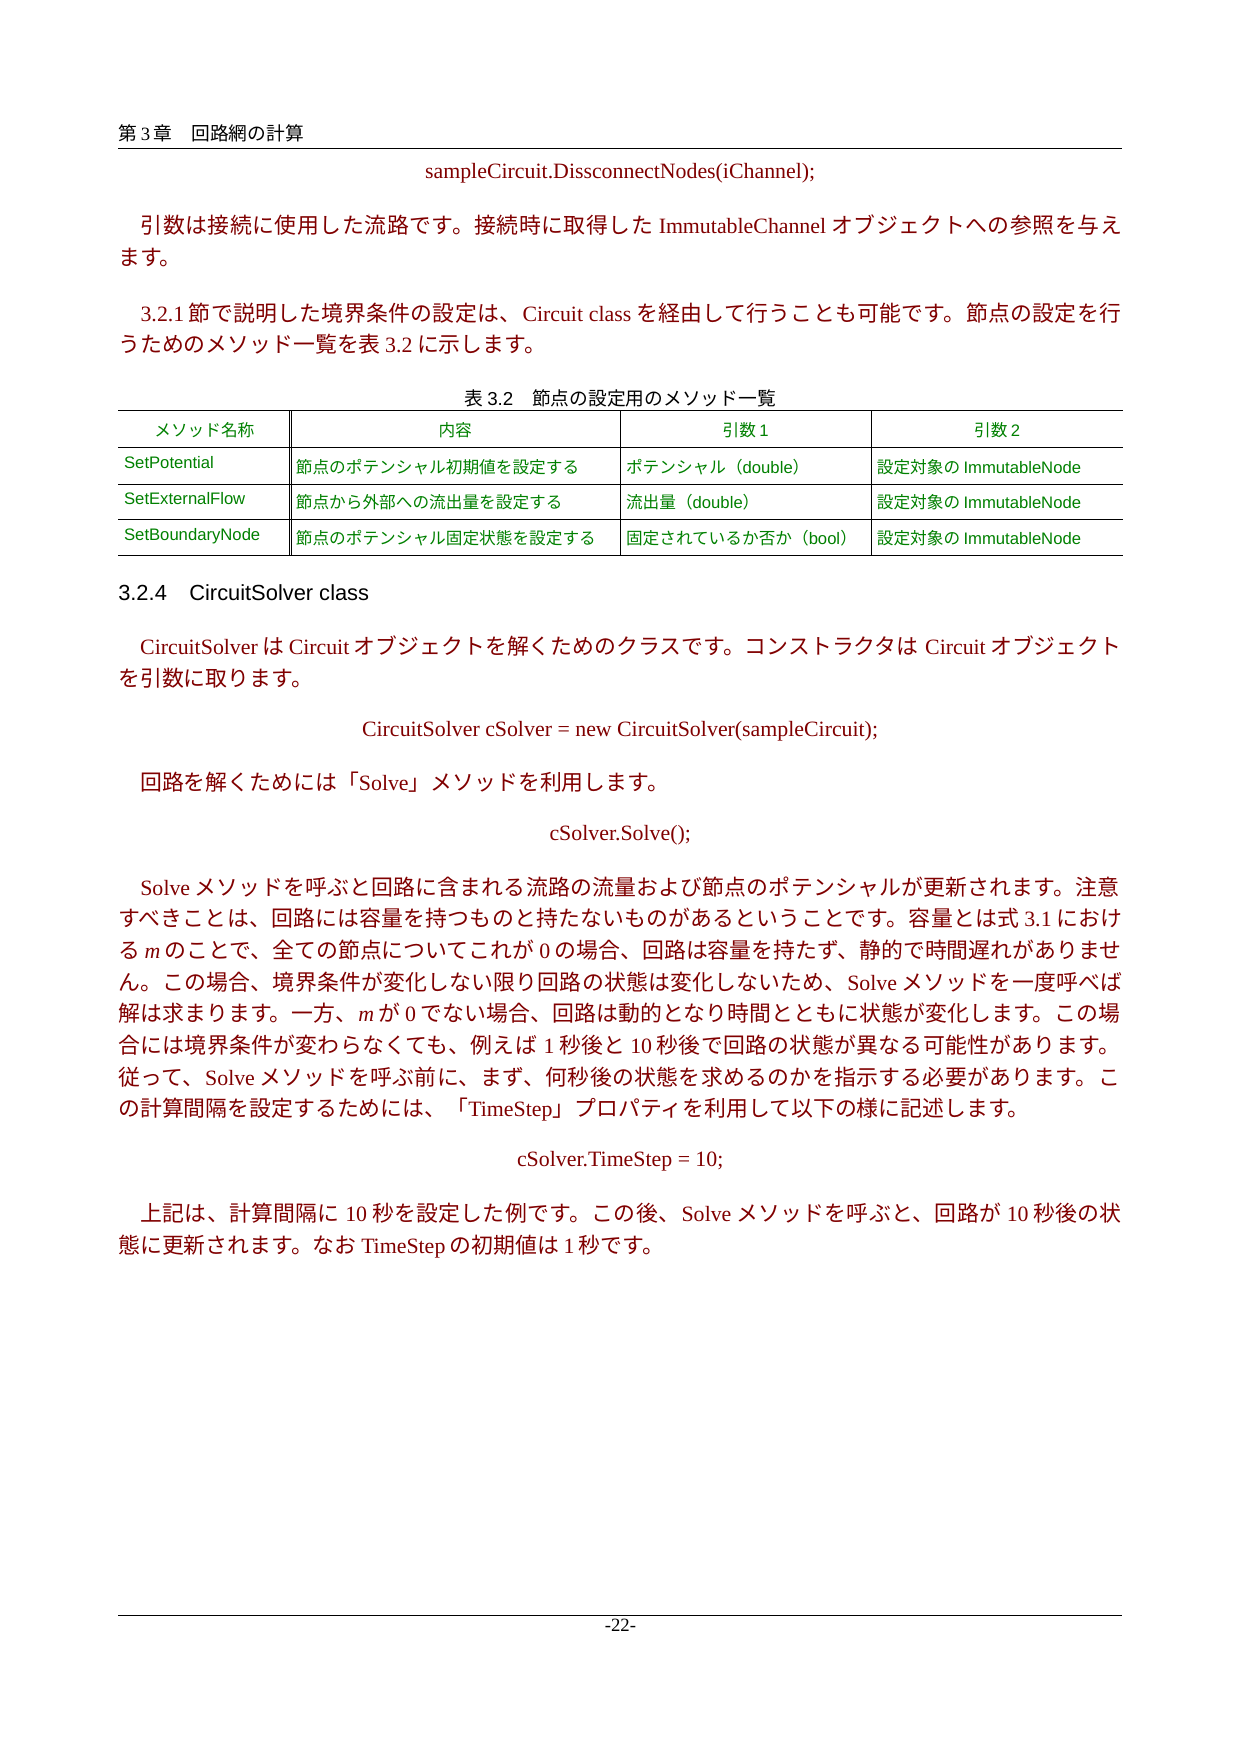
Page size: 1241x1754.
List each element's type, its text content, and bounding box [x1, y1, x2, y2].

text 上記は、計算間隔に10秒を設定した例です。この後、Solveメソッドを呼ぶと、回路が10秒後の状態に更新されます。なおTimeStepの初期値は1秒です。 [118, 1196, 1122, 1259]
table_cell 設定対象のImmutableNode [872, 448, 1123, 484]
table_header メソッド名称 [118, 411, 289, 447]
text CircuitSolver cSolver = new CircuitSolver(sampleCircuit); [118, 717, 1122, 741]
text Solveメソッドを呼ぶと回路に含まれる流路の流量および節点のポテンシャルが更新されます。注意すべきことは、回路には容量を持つものと持たないものがあるということです。容量とは式3.1におけるmのことで、全ての節点についてこれが0の場合、回路は容量を持たず、静的で時間遅れがありません。この場合、境界条件が変化しない限り回路の状態は変化しないため、Solveメソッドを一度呼べば解は求まります。一方、mが0でない場合、回路は動的となり時間とともに状態が変化します。この場合には境界条件が変わらなくても、例えば1秒後と10秒後で回路の状態が異なる可能性があります。従って、Solveメソッドを呼ぶ前に、まず、何秒後の状態を求めるのかを指示する必要があります。この計算間隔を設定するためには、「TimeStep」プロパティを利用して以下の様に記述します。 [118, 870, 1122, 1123]
text CircuitSolverはCircuitオブジェクトを解くためのクラスです。コンストラクタはCircuitオブジェクトを引数に取ります。 [118, 629, 1122, 692]
table_cell 流出量（double） [621, 485, 871, 519]
table_cell 設定対象のImmutableNode [872, 485, 1123, 519]
table_cell 固定されているか否か（bool） [621, 520, 871, 555]
subtitle CircuitSolver class [118, 580, 1122, 605]
text 表3.2 節点の設定用のメソッド一覧 [118, 383, 1122, 410]
text 引数は接続に使用した流路です。接続時に取得したImmutableChannelオブジェクトへの参照を与えます。 [118, 208, 1122, 271]
text cSolver.Solve(); [118, 821, 1122, 846]
table_cell 節点のポテンシャル初期値を設定する [292, 448, 620, 484]
table_header 内容 [292, 411, 620, 447]
text 3.2.1節で説明した境界条件の設定は、Circuit classを経由して行うことも可能です。節点の設定を行うためのメソッド一覧を表3.2に示します。 [118, 296, 1122, 359]
table_cell SetExternalFlow [118, 485, 289, 519]
table_cell 節点のポテンシャル固定状態を設定する [292, 520, 620, 555]
table_header 引数2 [872, 411, 1123, 447]
table_cell 節点から外部への流出量を設定する [292, 485, 620, 519]
table_header 引数1 [621, 411, 871, 447]
table_cell SetBoundaryNode [118, 520, 289, 555]
text cSolver.TimeStep = 10; [118, 1147, 1122, 1172]
table_cell 設定対象のImmutableNode [872, 520, 1123, 555]
text 回路を解くためには「Solve」メソッドを利用します。 [118, 765, 1122, 797]
table_cell SetPotential [118, 448, 289, 484]
table_cell ポテンシャル（double） [621, 448, 871, 484]
text sampleCircuit.DissconnectNodes(iChannel); [118, 159, 1122, 184]
